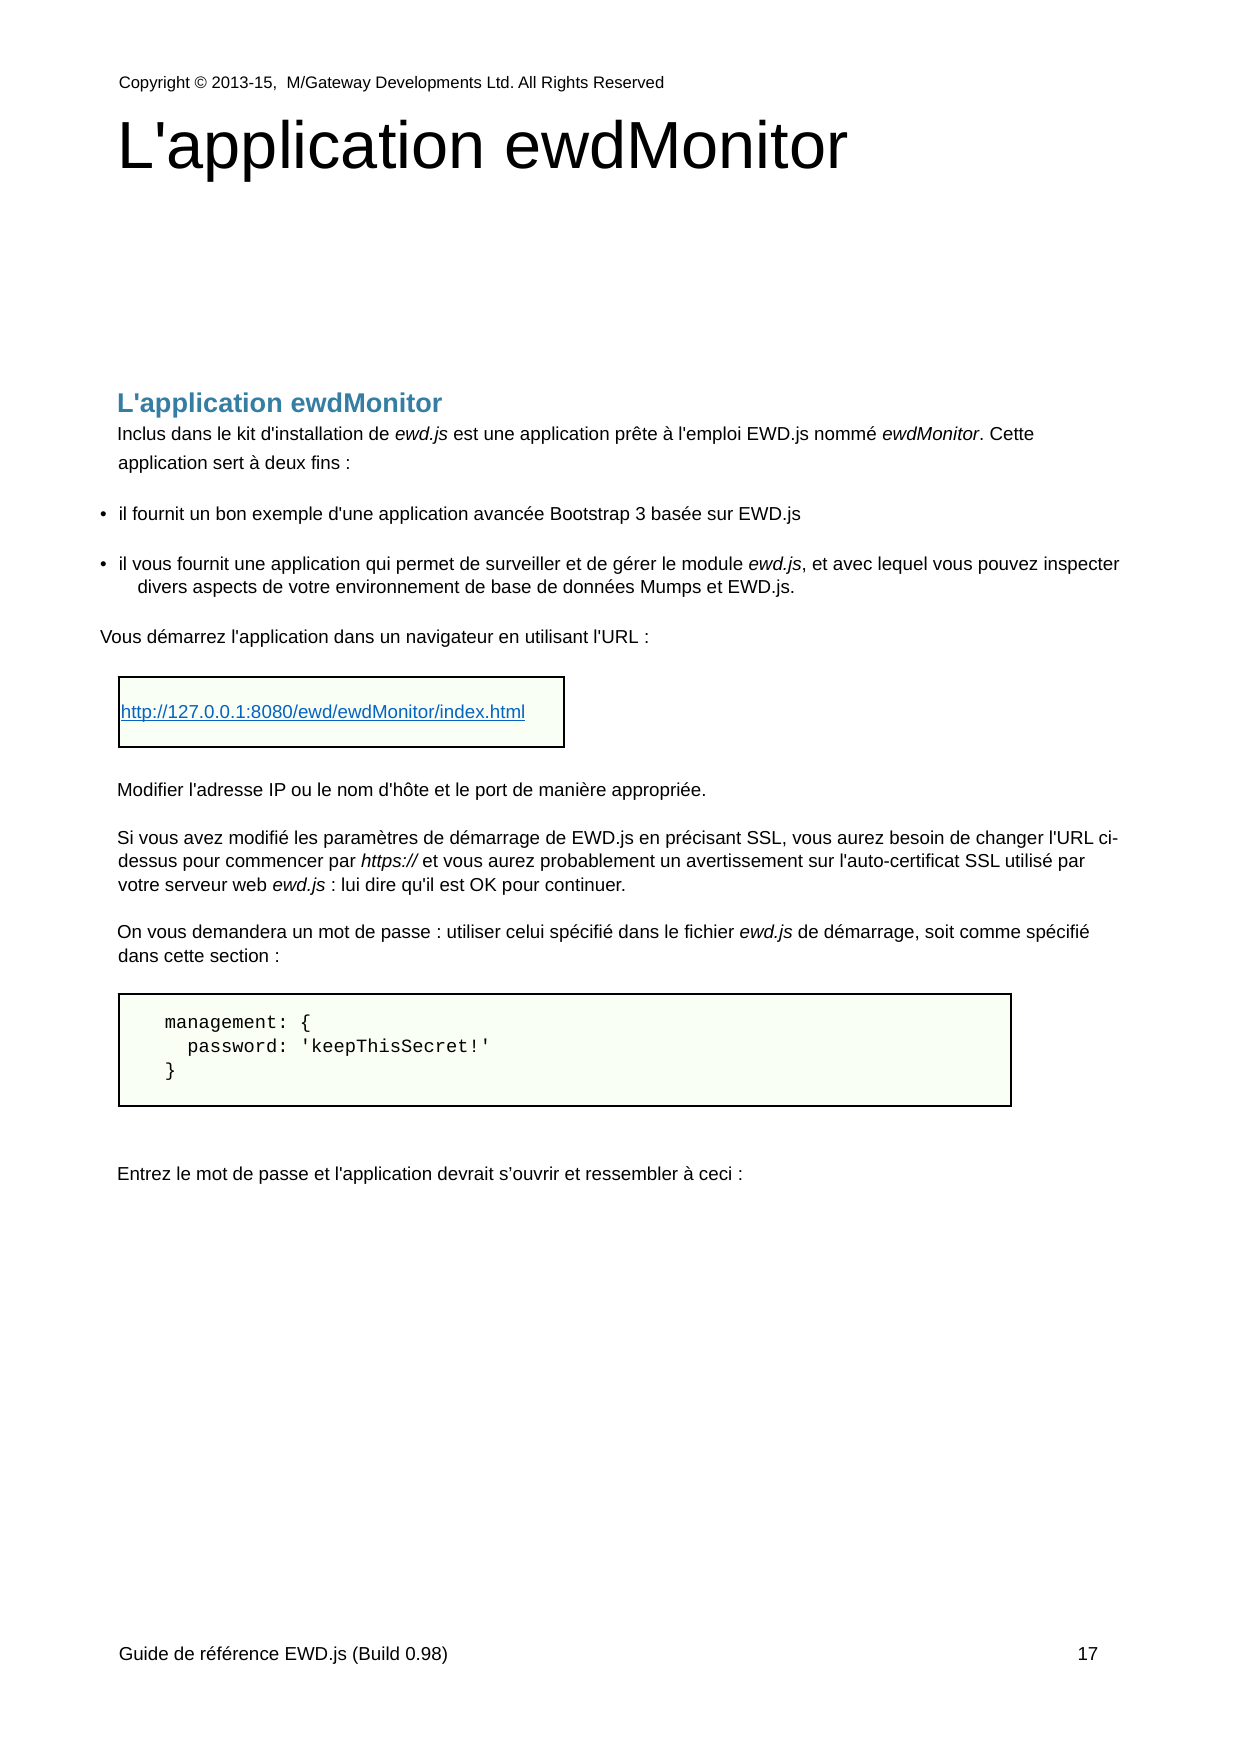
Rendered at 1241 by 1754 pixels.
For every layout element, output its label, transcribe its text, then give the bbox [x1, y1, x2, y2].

list Vous démarrez l'application dans un navigateur en utilisant l'URL : [100, 626, 1122, 648]
text password: 'keepThisSecret!' [120, 1035, 1010, 1058]
text management: { [120, 1011, 1010, 1034]
list il fournit un bon exemple d'une application avancée Bootstrap 3 basée sur EWD.js [118, 503, 1126, 524]
list il vous fournit une application qui permet de surveiller et de gérer le module ewd.js, et avec lequel vous pouvez inspecter divers aspects de votre environnement de base de données Mumps et EWD.js. [100, 553, 1122, 598]
text Si vous avez modifié les paramètres de démarrage de EWD.js en précisant SSL, vous aurez besoin de changer l'URL ci-dessus pour commencer par https:// et vous aurez probablement un avertissement sur l'auto-certificat SSL utilisé par votre serveur web ewd.js : lui dire qu'il est OK pour continuer. [117, 827, 1122, 895]
text On vous demandera un mot de passe : utiliser celui spécifié dans le fichier ewd.js de démarrage, soit comme spécifié dans cette section : [117, 921, 1122, 966]
text } [120, 1058, 1010, 1105]
subtitle L'application ewdMonitor [117, 106, 1126, 183]
text Inclus dans le kit d'installation de ewd.js est une application prête à l'emploi EWD.js nommé ewdMonitor. Cette application sert à deux fins : [117, 423, 1122, 473]
subtitle L'application ewdMonitor [117, 387, 1126, 418]
text Entrez le mot de passe et l'application devrait s’ouvrir et ressembler à ceci : [117, 1163, 1122, 1184]
text http://127.0.0.1:8080/ewd/ewdMonitor/index.html [120, 678, 563, 746]
text Modifier l'adresse IP ou le nom d'hôte et le port de manière appropriée. [117, 779, 1122, 800]
